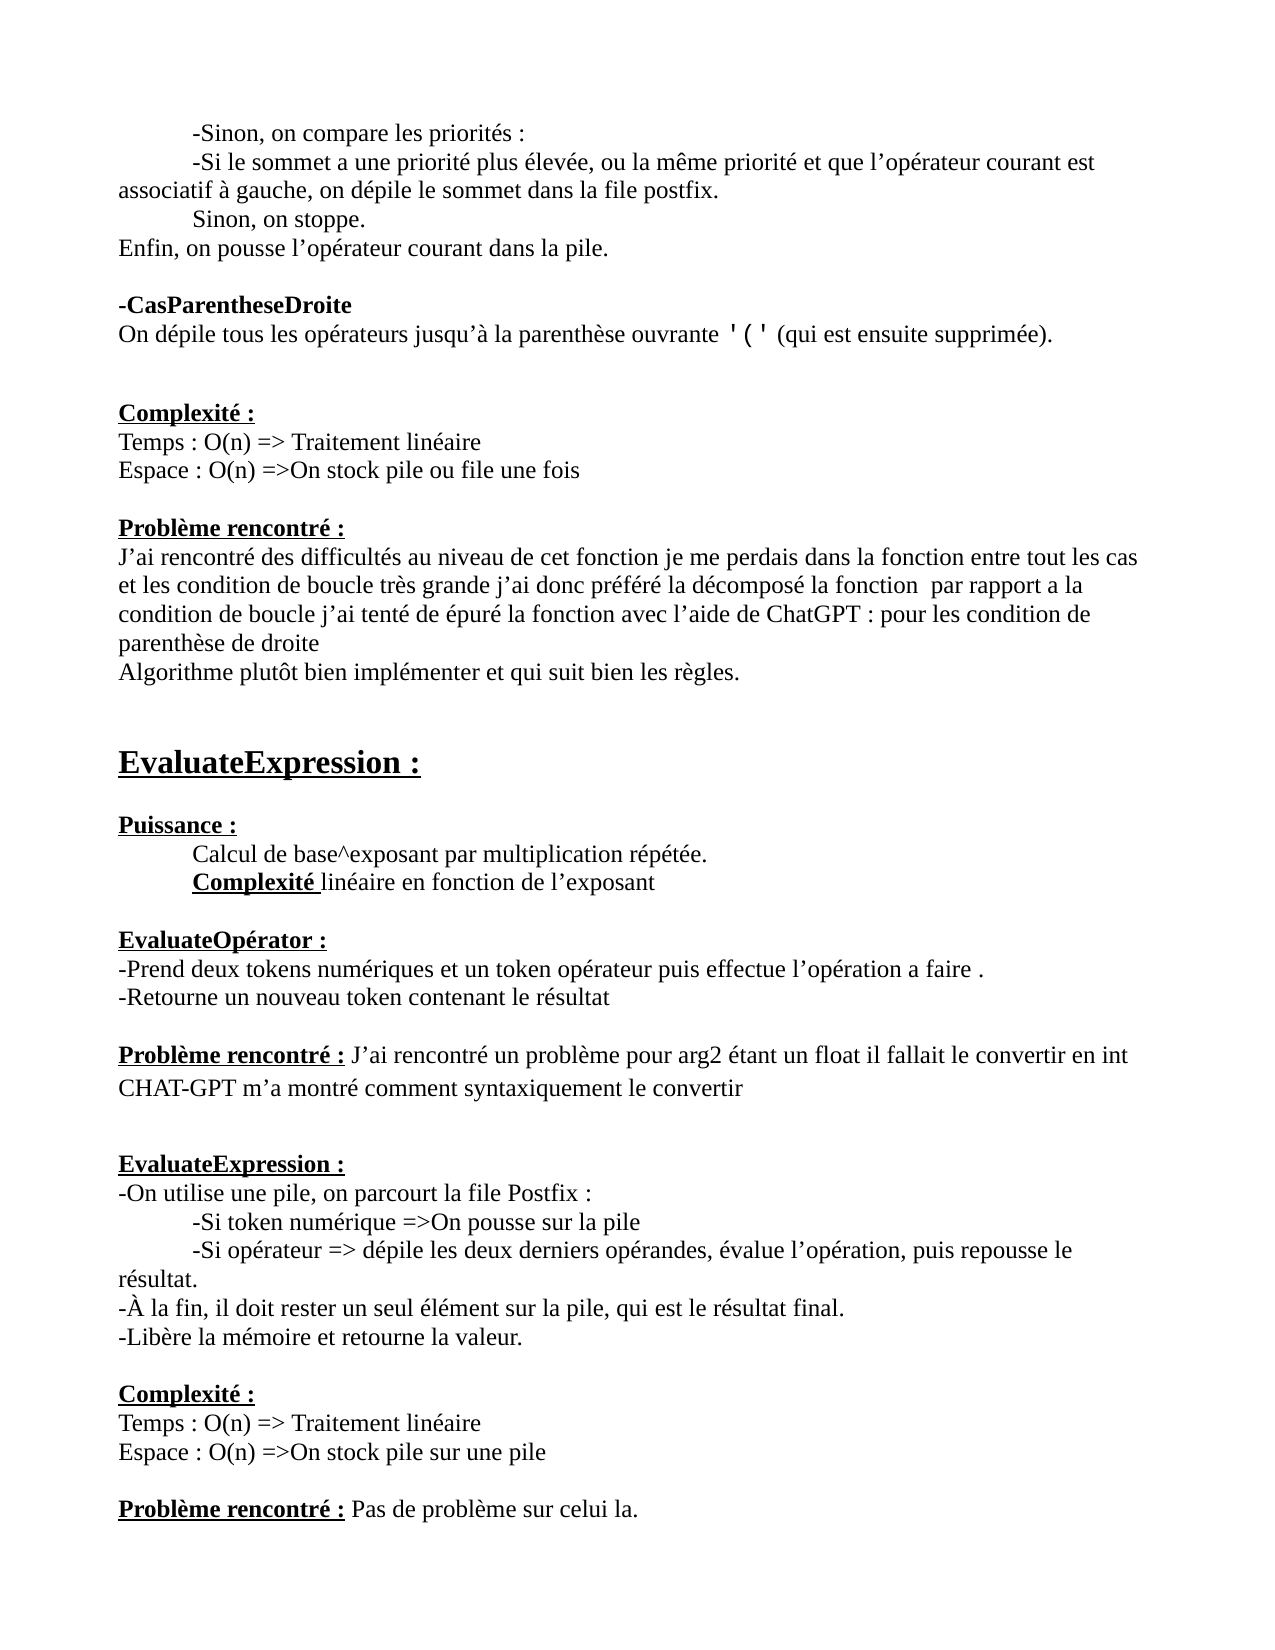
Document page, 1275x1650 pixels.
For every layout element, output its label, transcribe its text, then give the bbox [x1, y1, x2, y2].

text -Si token numérique =>On pousse sur la pile [118, 1207, 1157, 1236]
text -CasParentheseDroite On dépile tous les opérateurs jusqu’à la parenthèse ouvrante '(' (qui est ensuite supprimée). [118, 291, 1157, 350]
text -Sinon, on compare les priorités : [118, 118, 1157, 147]
text -Prend deux tokens numériques et un token opérateur puis effectue l’opération a faire . [118, 954, 1157, 982]
text Espace : O(n) =>On stock pile ou file une fois [118, 455, 1157, 484]
text -Libère la mémoire et retourne la valeur. [118, 1322, 1157, 1351]
text Complexité linéaire en fonction de l’exposant [118, 867, 1157, 896]
text Complexité : [118, 1379, 1157, 1408]
text EvaluateExpression : [118, 743, 1157, 781]
text Espace : O(n) =>On stock pile sur une pile [118, 1437, 1157, 1466]
text Problème rencontré : Pas de problème sur celui la. [118, 1494, 1157, 1523]
text Puissance : [118, 810, 1157, 839]
text -Retourne un nouveau token contenant le résultat [118, 982, 1157, 1011]
text Problème rencontré : [118, 513, 1157, 542]
text -Si opérateur => dépile les deux derniers opérandes, évalue l’opération, puis repousse le résultat. [118, 1236, 1157, 1293]
text EvaluateOpérator : [118, 925, 1157, 954]
text Temps : O(n) => Traitement linéaire [118, 1408, 1157, 1437]
text EvaluateExpression : [118, 1149, 1157, 1178]
text Sinon, on stoppe. [118, 204, 1157, 233]
text -Si le sommet a une priorité plus élevée, ou la même priorité et que l’opérateur courant est associatif à gauche, on dépile le sommet dans la file postfix. [118, 147, 1157, 204]
text -À la fin, il doit rester un seul élément sur la pile, qui est le résultat final. [118, 1293, 1157, 1322]
text Temps : O(n) => Traitement linéaire [118, 427, 1157, 455]
text J’ai rencontré des difficultés au niveau de cet fonction je me perdais dans la fonction entre tout les cas et les condition de boucle très grande j’ai donc préféré la décomposé la fonction par rapport a la condition de boucle j’ai tenté de épuré la fonction avec l’aide de ChatGPT : pour les condition de parenthèse de droite [118, 542, 1157, 657]
text Calcul de base^exposant par multiplication répétée. [118, 839, 1157, 867]
text Enfin, on pousse l’opérateur courant dans la pile. [118, 233, 1157, 262]
text -On utilise une pile, on parcourt la file Postfix : [118, 1178, 1157, 1207]
text Algorithme plutôt bien implémenter et qui suit bien les règles. [118, 657, 1157, 685]
text Problème rencontré : J’ai rencontré un problème pour arg2 étant un float il fallait le convertir en int CHAT-GPT m’a montré comment syntaxiquement le convertir [118, 1040, 1157, 1102]
text Complexité : [118, 398, 1157, 427]
